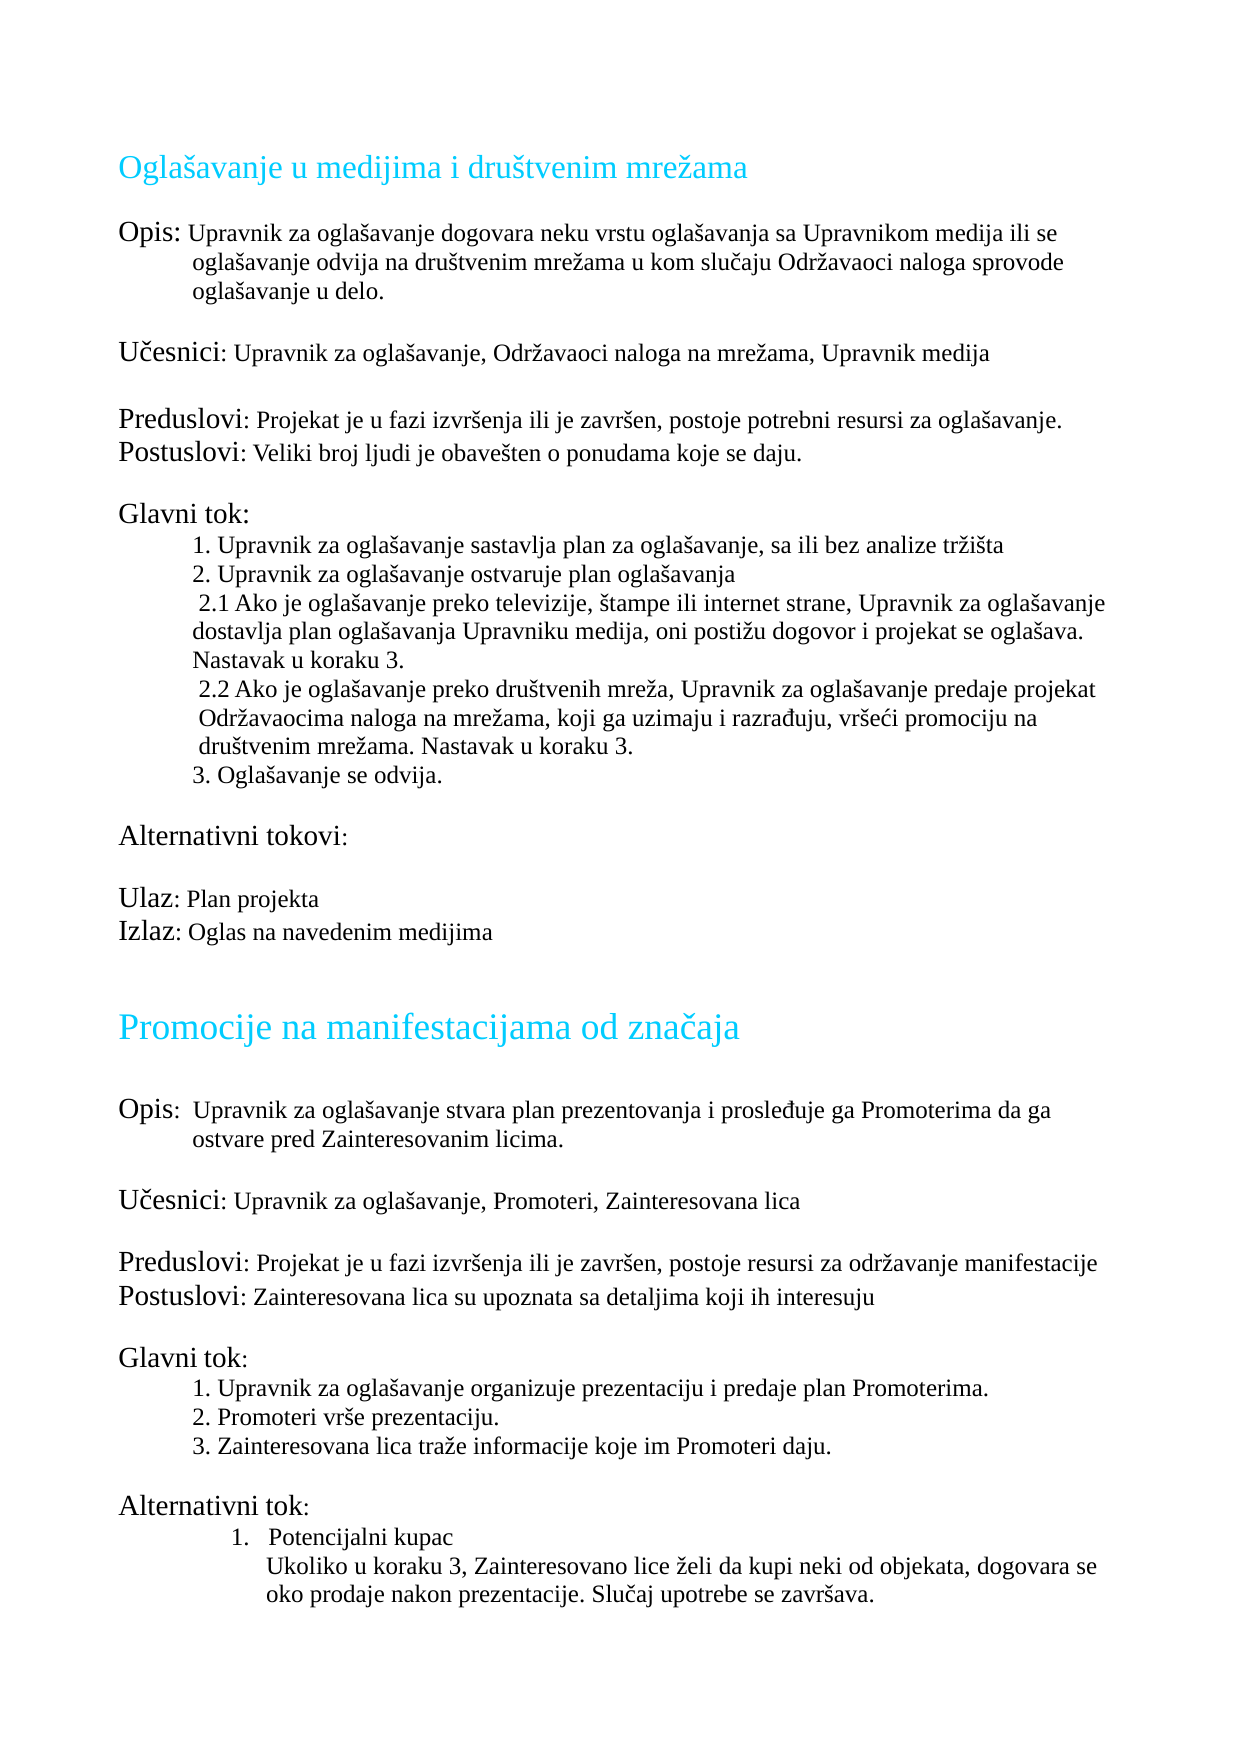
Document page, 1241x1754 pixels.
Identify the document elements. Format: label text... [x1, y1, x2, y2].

text Alternativni tok: [118, 1488, 1122, 1522]
text 2. Promoteri vrše prezentaciju. [118, 1402, 1122, 1431]
text Učesnici: Upravnik za oglašavanje, Održavaoci naloga na mrežama, Upravnik medija [118, 334, 1122, 367]
text Opis: Upravnik za oglašavanje stvara plan prezentovanja i prosleđuje ga Promoterima da ga ostvare pred Zainteresovanim licima. [118, 1091, 1122, 1153]
text 2.1 Ako je oglašavanje preko televizije, štampe ili internet strane, Upravnik za oglašavanje dostavlja plan oglašavanja Upravniku medija, oni postižu dogovor i projekat se oglašava. Nastavak u koraku 3. [118, 588, 1122, 674]
text Preduslovi: Projekat je u fazi izvršenja ili je završen, postoje resursi za održavanje manifestacije [118, 1244, 1122, 1278]
text 2. Upravnik za oglašavanje ostvaruje plan oglašavanja [118, 559, 1122, 588]
text Promocije na manifestacijama od značaja [118, 1004, 1122, 1048]
text Postuslovi: Veliki broj ljudi je obavešten o ponudama koje se daju. [118, 434, 1122, 468]
text Izlaz: Oglas na navedenim medijima [118, 913, 1122, 947]
text 1. Upravnik za oglašavanje sastavlja plan za oglašavanje, sa ili bez analize tržišta [118, 530, 1122, 559]
text Glavni tok: [118, 497, 1122, 530]
text Oglašavanje u medijima i društvenim mrežama [118, 147, 1122, 185]
text Ulaz: Plan projekta [118, 880, 1122, 913]
text 3. Oglašavanje se odvija. [118, 760, 1122, 789]
text Opis: Upravnik za oglašavanje dogovara neku vrstu oglašavanja sa Upravnikom medija ili se oglašavanje odvija na društvenim mrežama u kom slučaju Održavaoci naloga sprovode oglašavanje u delo. [118, 214, 1122, 305]
text Preduslovi: Projekat je u fazi izvršenja ili je završen, postoje potrebni resursi za oglašavanje. [118, 401, 1122, 434]
text 3. Zainteresovana lica traže informacije koje im Promoteri daju. [118, 1431, 1122, 1460]
text Alternativni tokovi: [118, 818, 1122, 851]
text 2.2 Ako je oglašavanje preko društvenih mreža, Upravnik za oglašavanje predaje projekat Održavaocima naloga na mrežama, koji ga uzimaju i razrađuju, vršeći promociju na društvenim mrežama. Nastavak u koraku 3. [118, 674, 1122, 760]
text Postuslovi: Zainteresovana lica su upoznata sa detaljima koji ih interesuju [118, 1278, 1122, 1311]
text Učesnici: Upravnik za oglašavanje, Promoteri, Zainteresovana lica [118, 1182, 1122, 1215]
text 1. Upravnik za oglašavanje organizuje prezentaciju i predaje plan Promoterima. [118, 1373, 1122, 1402]
text Glavni tok: [118, 1340, 1122, 1373]
list Potencijalni kupac [231, 1522, 1122, 1551]
text Ukoliko u koraku 3, Zainteresovano lice želi da kupi neki od objekata, dogovara se oko prodaje nakon prezentacije. Slučaj upotrebe se završava. [118, 1551, 1122, 1608]
